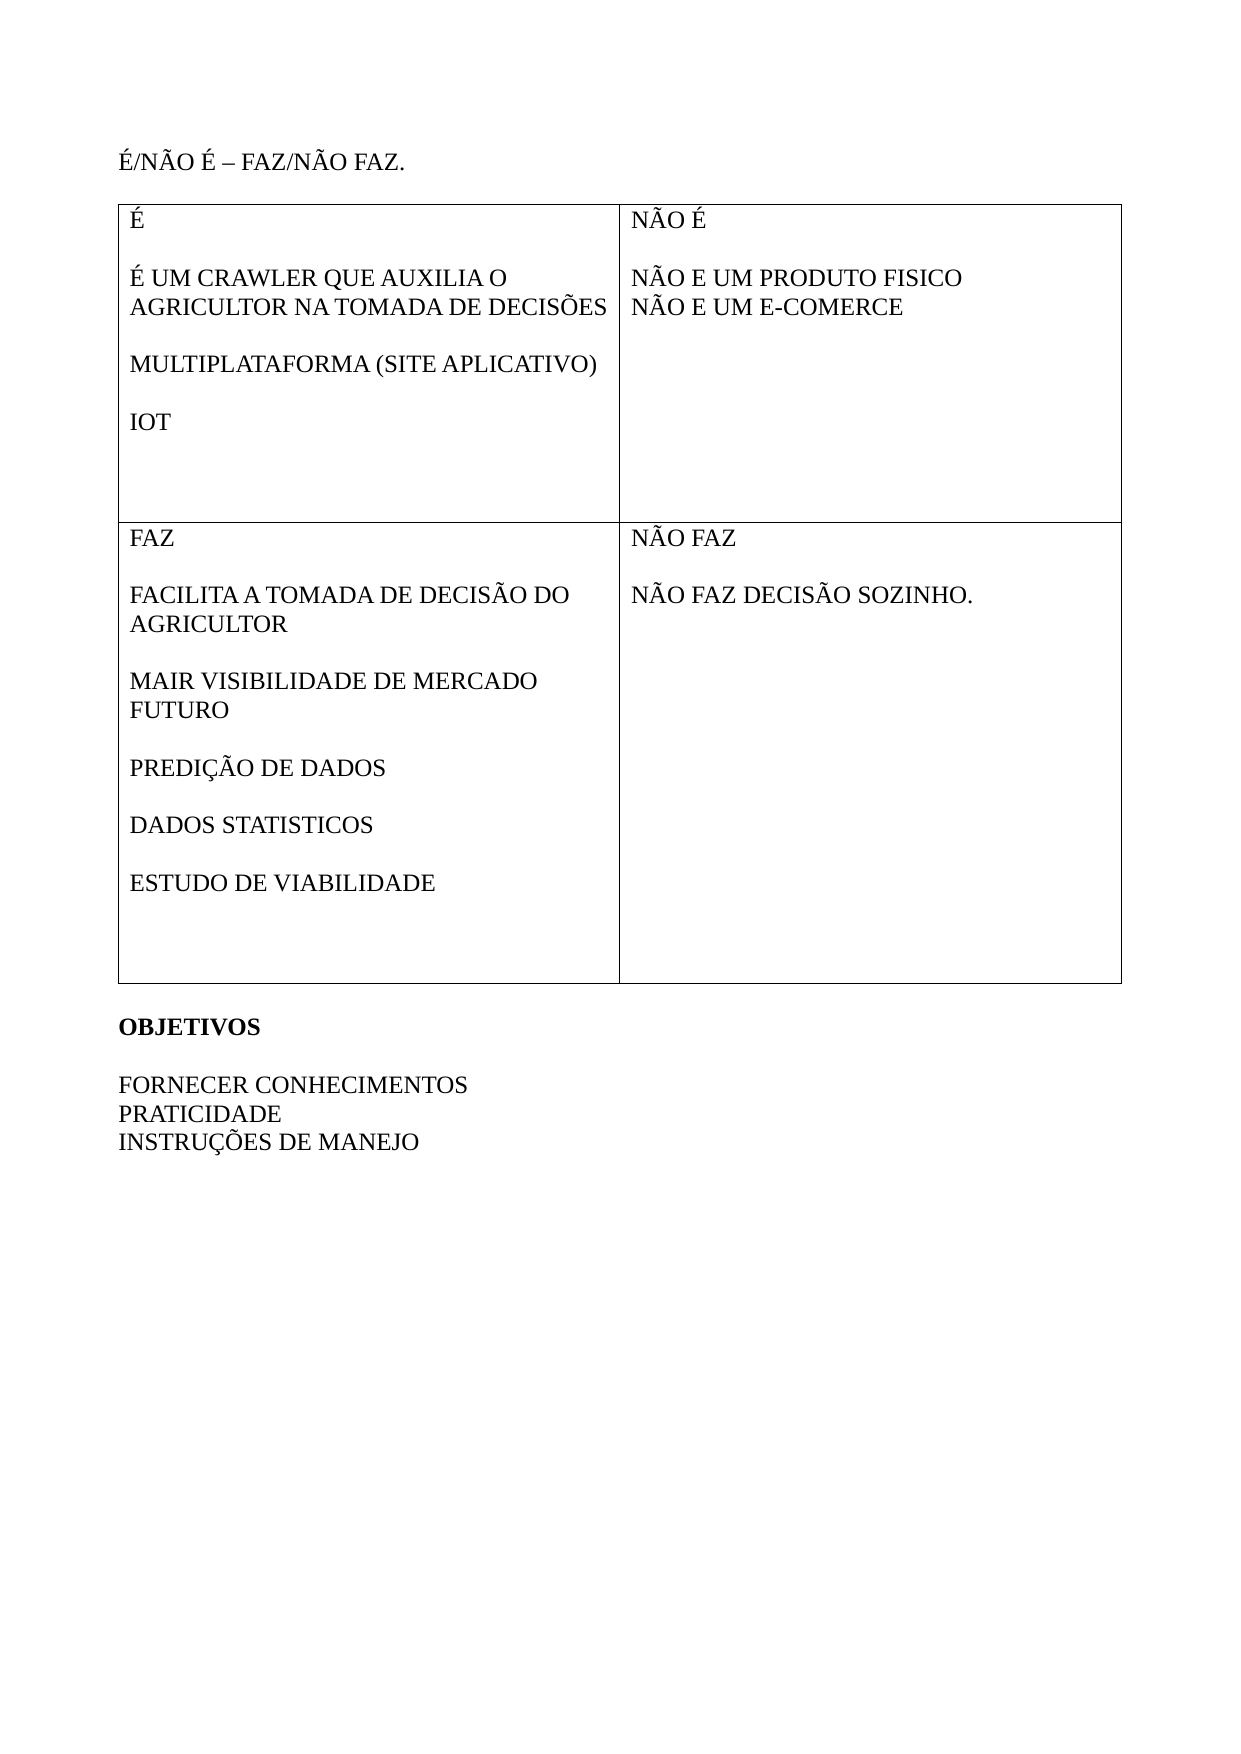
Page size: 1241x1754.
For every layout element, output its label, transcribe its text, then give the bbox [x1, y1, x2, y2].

text É/NÃO É – FAZ/NÃO FAZ. [118, 147, 1122, 176]
table_header NÃO É NÃO E UM PRODUTO FISICO NÃO E UM E-COMERCE [620, 205, 1121, 522]
table_cell FAZ FACILITA A TOMADA DE DECISÃO DO AGRICULTOR MAIR VISIBILIDADE DE MERCADO FUTURO PREDIÇÃO DE DADOS DADOS STATISTICOS ESTUDO DE VIABILIDADE [119, 523, 619, 983]
text INSTRUÇÕES DE MANEJO [118, 1127, 1122, 1156]
table_header É É UM CRAWLER QUE AUXILIA O AGRICULTOR NA TOMADA DE DECISÕES MULTIPLATAFORMA (SITE APLICATIVO) IOT [119, 205, 619, 522]
text FORNECER CONHECIMENTOS [118, 1070, 1122, 1099]
text OBJETIVOS [118, 1012, 1122, 1041]
table_cell NÃO FAZ NÃO FAZ DECISÃO SOZINHO. [620, 523, 1121, 983]
text PRATICIDADE [118, 1099, 1122, 1127]
